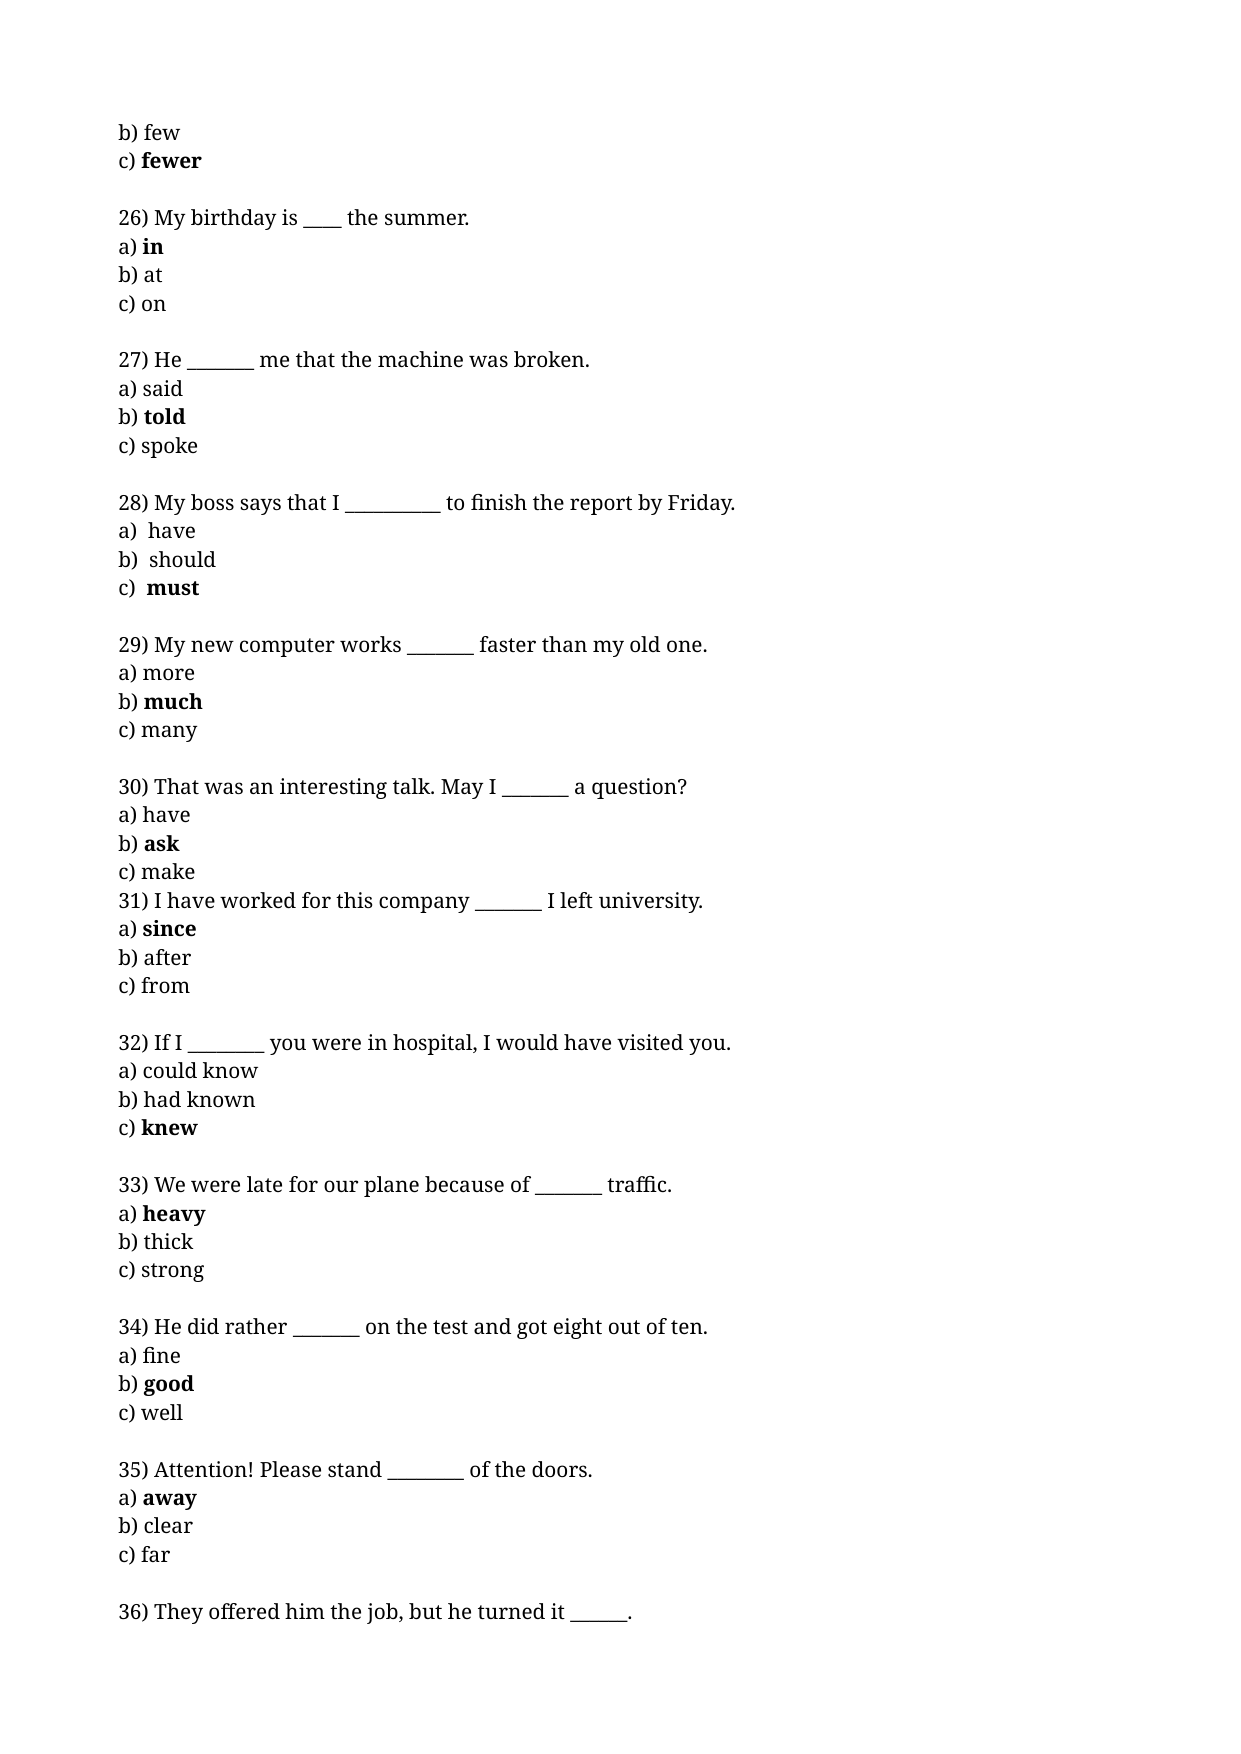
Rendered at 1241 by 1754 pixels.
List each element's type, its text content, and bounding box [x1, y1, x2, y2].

text 31) I have worked for this company _______ I left university. [118, 886, 1122, 914]
text b) good [118, 1369, 1122, 1398]
text 32) If I ________ you were in hospital, I would have visited you. [118, 1028, 1122, 1057]
text a) said [118, 374, 1122, 402]
text b) after [118, 943, 1122, 971]
text 30) That was an interesting talk. May I _______ a question? [118, 772, 1122, 801]
text b) ask [118, 829, 1122, 857]
text c) far [118, 1540, 1122, 1568]
text c) must [118, 573, 1122, 602]
text c) strong [118, 1256, 1122, 1284]
text 35) Attention! Please stand ________ of the doors. [118, 1455, 1122, 1483]
text a) fine [118, 1341, 1122, 1369]
text 36) They offered him the job, but he turned it ______. [118, 1597, 1122, 1625]
text b) clear [118, 1512, 1122, 1540]
text a) away [118, 1483, 1122, 1512]
text b) told [118, 402, 1122, 431]
text a) more [118, 658, 1122, 687]
text a) heavy [118, 1199, 1122, 1227]
text 29) My new computer works _______ faster than my old one. [118, 630, 1122, 658]
text c) fewer [118, 147, 1122, 175]
text a) have [118, 801, 1122, 829]
text a) in [118, 232, 1122, 260]
text c) from [118, 971, 1122, 1000]
text c) knew [118, 1113, 1122, 1142]
text b) thick [118, 1227, 1122, 1256]
text b) few [118, 118, 1122, 147]
text 33) We were late for our plane because of _______ traffic. [118, 1170, 1122, 1199]
text 26) My birthday is ____ the summer. [118, 203, 1122, 232]
text a) could know [118, 1057, 1122, 1085]
text c) many [118, 715, 1122, 744]
text c) on [118, 289, 1122, 317]
text 34) He did rather _______ on the test and got eight out of ten. [118, 1312, 1122, 1341]
text a) have [118, 516, 1122, 545]
text b) had known [118, 1085, 1122, 1113]
text b) much [118, 687, 1122, 715]
text a) since [118, 914, 1122, 943]
text b) at [118, 260, 1122, 289]
text c) make [118, 857, 1122, 886]
text c) well [118, 1398, 1122, 1426]
text 27) He _______ me that the machine was broken. [118, 346, 1122, 374]
text 28) My boss says that I __________ to finish the report by Friday. [118, 488, 1122, 516]
text c) spoke [118, 431, 1122, 459]
text b) should [118, 545, 1122, 573]
